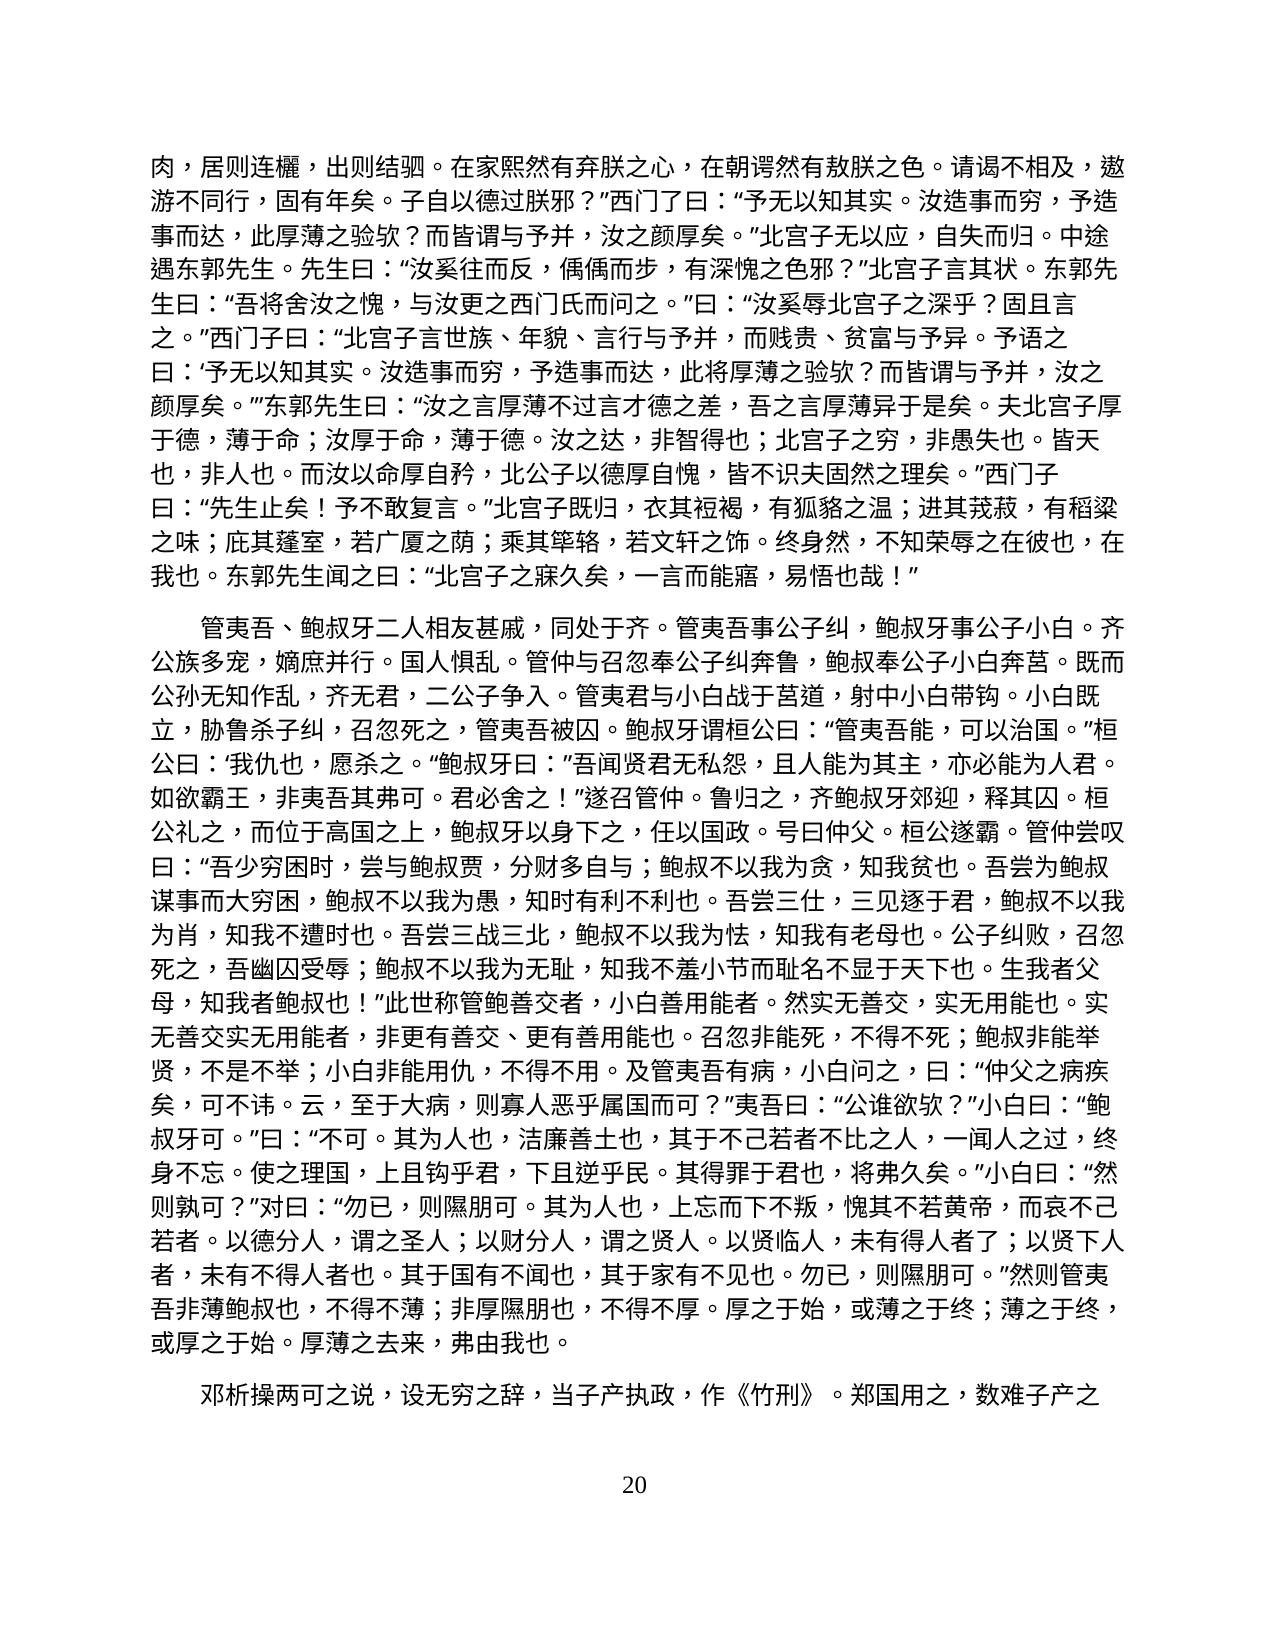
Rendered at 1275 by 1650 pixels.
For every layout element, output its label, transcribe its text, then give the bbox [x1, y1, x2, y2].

text 邓析操两可之说，设无穷之辞，当子产执政，作《竹刑》。郑国用之，数难子产之 [150, 1378, 1125, 1412]
text 管夷吾、鲍叔牙二人相友甚戚，同处于齐。管夷吾事公子纠，鲍叔牙事公子小白。齐公族多宠，嫡庶并行。国人惧乱。管仲与召忽奉公子纠奔鲁，鲍叔奉公子小白奔莒。既而公孙无知作乱，齐无君，二公子争入。管夷君与小白战于莒道，射中小白带钩。小白既立，胁鲁杀子纠，召忽死之，管夷吾被囚。鲍叔牙谓桓公曰：“管夷吾能，可以治国。”桓公曰：‘我仇也，愿杀之。“鲍叔牙曰：”吾闻贤君无私怨，且人能为其主，亦必能为人君。如欲霸王，非夷吾其弗可。君必舍之！”遂召管仲。鲁归之，齐鲍叔牙郊迎，释其囚。桓公礼之，而位于高国之上，鲍叔牙以身下之，任以国政。号曰仲父。桓公遂霸。管仲尝叹曰：“吾少穷困时，尝与鲍叔贾，分财多自与；鲍叔不以我为贪，知我贫也。吾尝为鲍叔谋事而大穷困，鲍叔不以我为愚，知时有利不利也。吾尝三仕，三见逐于君，鲍叔不以我为肖，知我不遭时也。吾尝三战三北，鲍叔不以我为怯，知我有老母也。公子纠败，召忽死之，吾幽囚受辱；鲍叔不以我为无耻，知我不羞小节而耻名不显于天下也。生我者父母，知我者鲍叔也！”此世称管鲍善交者，小白善用能者。然实无善交，实无用能也。实无善交实无用能者，非更有善交、更有善用能也。召忽非能死，不得不死；鲍叔非能举贤，不是不举；小白非能用仇，不得不用。及管夷吾有病，小白问之，曰：“仲父之病疾矣，可不讳。云，至于大病，则寡人恶乎属国而可？”夷吾曰：“公谁欲欤？”小白曰：“鲍叔牙可。”曰：“不可。其为人也，洁廉善土也，其于不己若者不比之人，一闻人之过，终身不忘。使之理国，上且钩乎君，下且逆乎民。其得罪于君也，将弗久矣。”小白曰：“然则孰可？”对曰：“勿已，则隰朋可。其为人也，上忘而下不叛，愧其不若黄帝，而哀不己若者。以德分人，谓之圣人；以财分人，谓之贤人。以贤临人，未有得人者了；以贤下人者，未有不得人者也。其于国有不闻也，其于家有不见也。勿已，则隰朋可。”然则管夷吾非薄鲍叔也，不得不薄；非厚隰朋也，不得不厚。厚之于始，或薄之于终；薄之于终，或厚之于始。厚薄之去来，弗由我也。 [150, 611, 1125, 1360]
text 肉，居则连欐，出则结驷。在家熙然有弃朕之心，在朝谔然有敖朕之色。请谒不相及，遨游不同行，固有年矣。子自以德过朕邪？”西门了曰：“予无以知其实。汝造事而穷，予造事而达，此厚薄之验欤？而皆谓与予并，汝之颜厚矣。”北宫子无以应，自失而归。中途遇东郭先生。先生曰：“汝奚往而反，偊偊而步，有深愧之色邪？”北宫子言其状。东郭先生曰：“吾将舍汝之愧，与汝更之西门氏而问之。”曰：“汝奚辱北宫子之深乎？固且言之。”西门子曰：“北宫子言世族、年貌、言行与予并，而贱贵、贫富与予异。予语之曰：‘予无以知其实。汝造事而穷，予造事而达，此将厚薄之验欤？而皆谓与予并，汝之颜厚矣。’”东郭先生曰：“汝之言厚薄不过言才德之差，吾之言厚薄异于是矣。夫北宫子厚于德，薄于命；汝厚于命，薄于德。汝之达，非智得也；北宫子之穷，非愚失也。皆天也，非人也。而汝以命厚自矜，北公子以德厚自愧，皆不识夫固然之理矣。”西门子曰：“先生止矣！予不敢复言。”北宫子既归，衣其裋褐，有狐貉之温；进其茙菽，有稻粱之味；庇其蓬室，若广厦之荫；乘其筚辂，若文轩之饰。终身然，不知荣辱之在彼也，在我也。东郭先生闻之曰：“北宫子之寐久矣，一言而能寤，易悟也哉！” [150, 150, 1125, 593]
